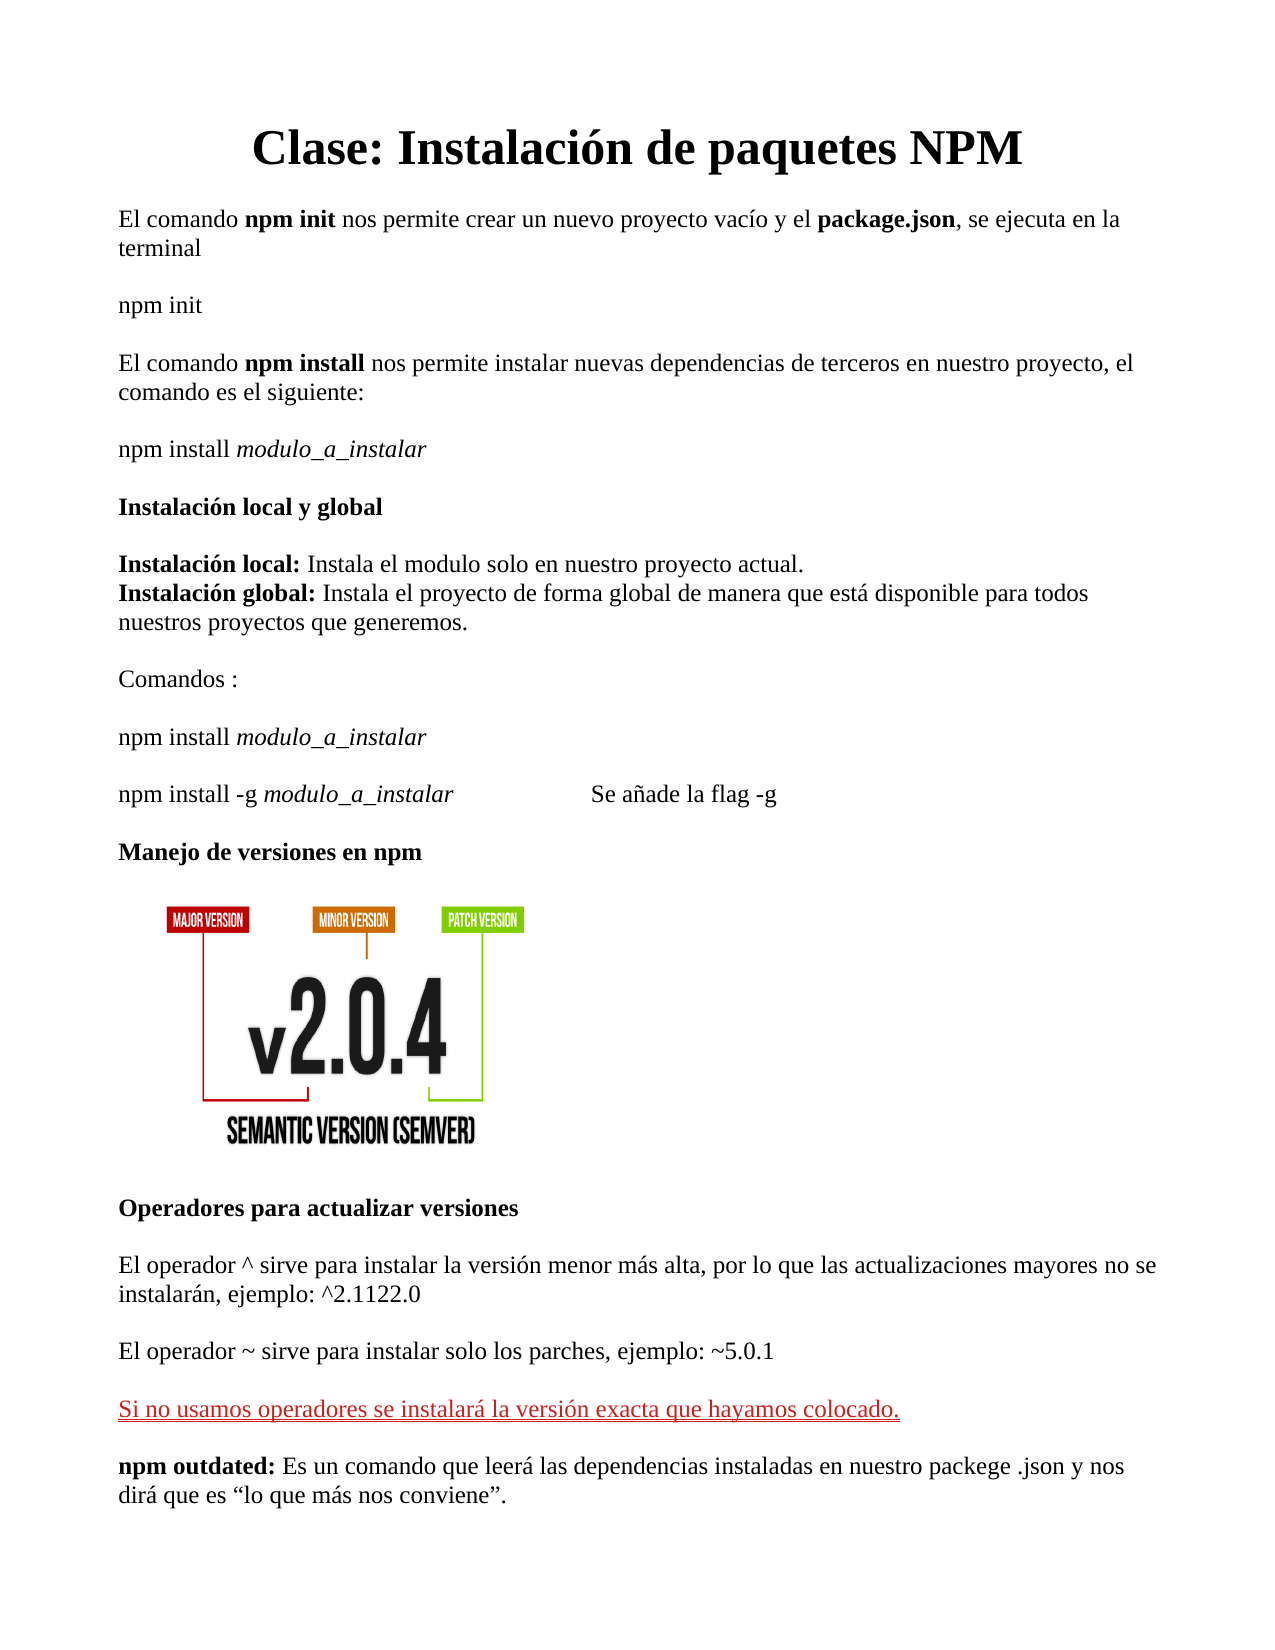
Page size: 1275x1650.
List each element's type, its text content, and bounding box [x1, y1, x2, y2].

text El comando npm init nos permite crear un nuevo proyecto vacío y el package.json, se ejecuta en la terminal [118, 204, 1157, 262]
text Operadores para actualizar versiones [118, 1193, 1157, 1221]
text Manejo de versiones en npm [118, 837, 1157, 866]
text Si no usamos operadores se instalará la versión exacta que hayamos colocado. [118, 1394, 1157, 1423]
text Instalación local y global [118, 492, 1157, 521]
text El operador ^ sirve para instalar la versión menor más alta, por lo que las actualizaciones mayores no se instalarán, ejemplo: ^2.1122.0 [118, 1250, 1157, 1308]
text npm install modulo_a_instalar [118, 722, 1157, 751]
text Comandos : [118, 664, 1157, 693]
text npm outdated: Es un comando que leerá las dependencias instaladas en nuestro packege .json y nos dirá que es “lo que más nos conviene”. [118, 1451, 1157, 1509]
picture [118, 894, 581, 1159]
text Instalación local: Instala el modulo solo en nuestro proyecto actual. [118, 549, 1157, 578]
text El operador ~ sirve para instalar solo los parches, ejemplo: ~5.0.1 [118, 1336, 1157, 1365]
text npm install -g modulo_a_instalar Se añade la flag -g [118, 779, 1157, 808]
text npm install modulo_a_instalar [118, 434, 1157, 463]
text El comando npm install nos permite instalar nuevas dependencias de terceros en nuestro proyecto, el comando es el siguiente: [118, 348, 1157, 406]
text npm init [118, 291, 1157, 319]
text Instalación global: Instala el proyecto de forma global de manera que está disponible para todos nuestros proyectos que generemos. [118, 578, 1157, 636]
text Clase: Instalación de paquetes NPM [118, 118, 1157, 176]
